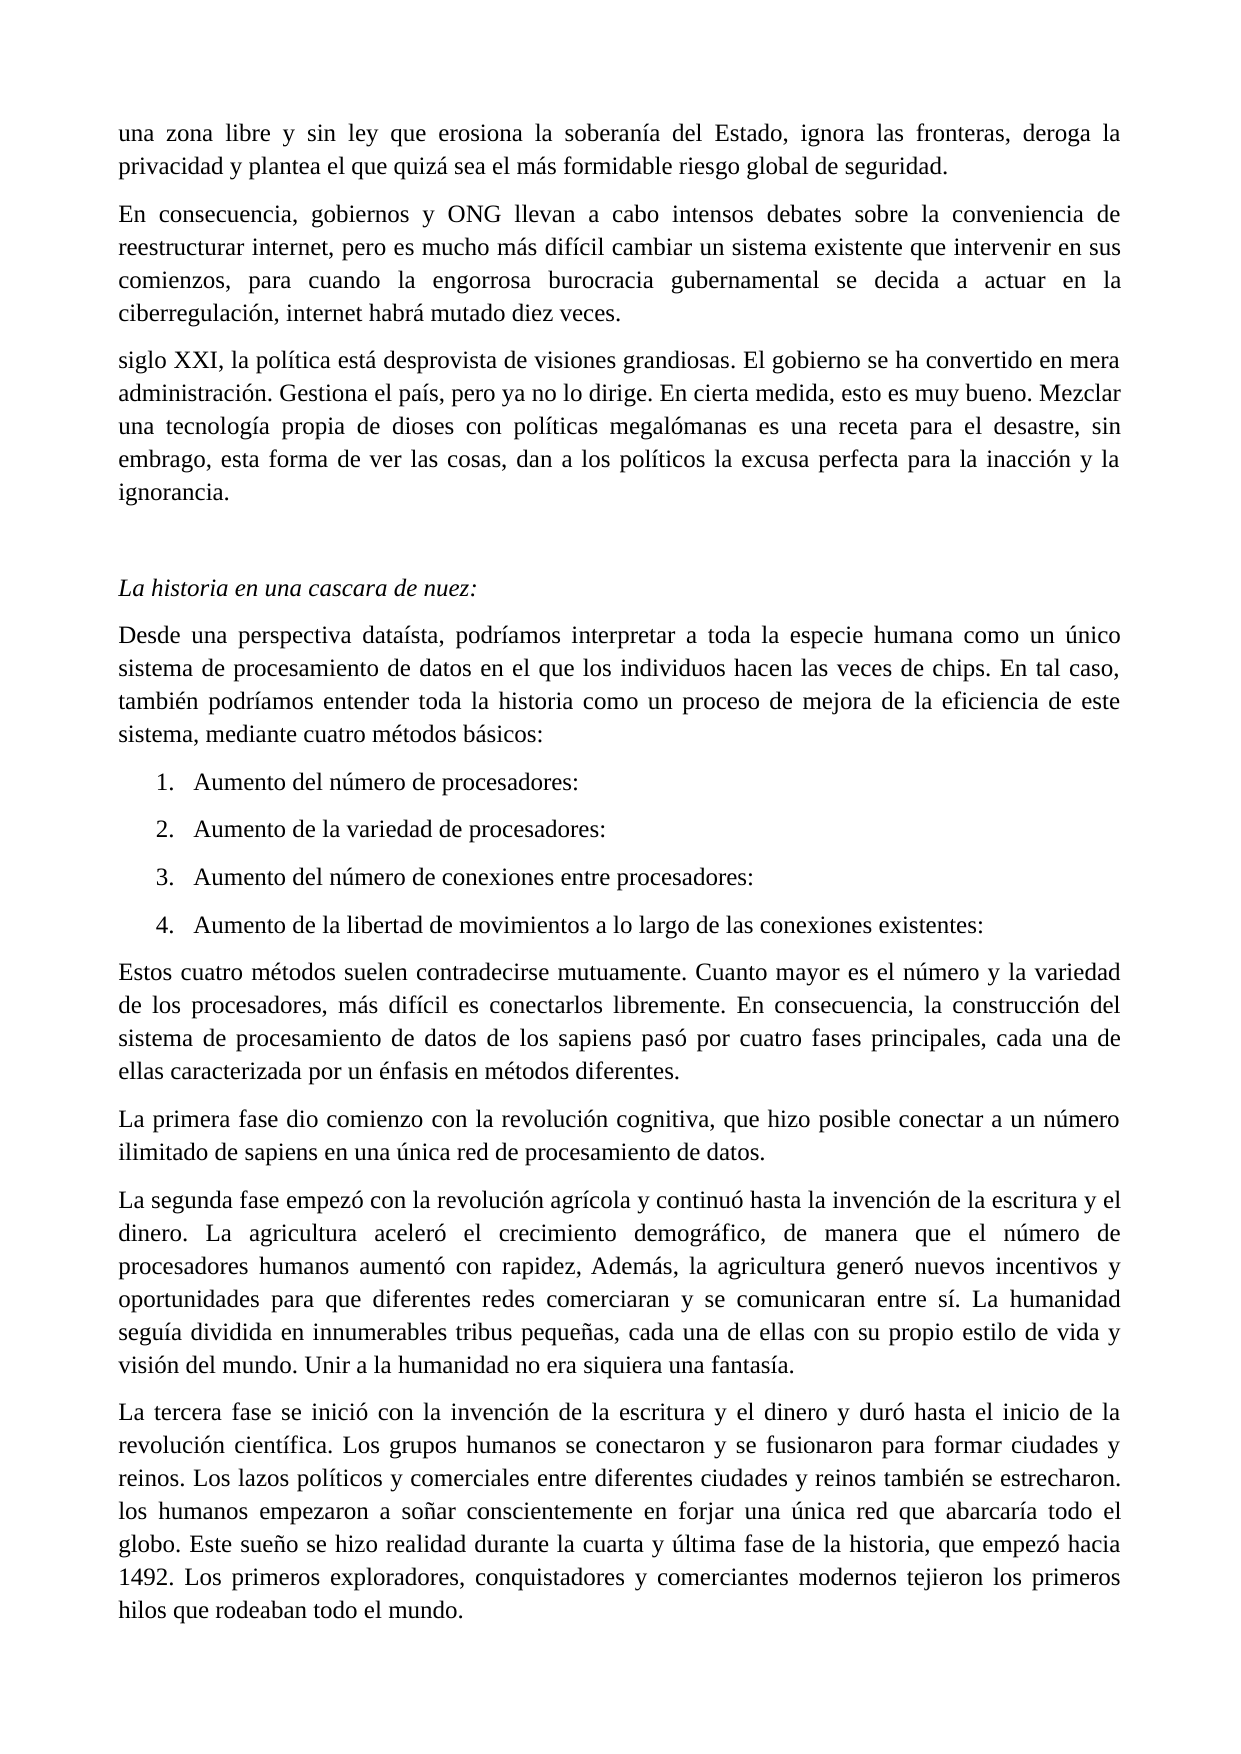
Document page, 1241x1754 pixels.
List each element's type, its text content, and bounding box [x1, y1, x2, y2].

text La primera fase dio comienzo con la revolución cognitiva, que hizo posible conectar a un número ilimitado de sapiens en una única red de procesamiento de datos. [118, 1104, 1122, 1166]
text La segunda fase empezó con la revolución agrícola y continuó hasta la invención de la escritura y el dinero. La agricultura aceleró el crecimiento demográfico, de manera que el número de procesadores humanos aumentó con rapidez, Además, la agricultura generó nuevos incentivos y oportunidades para que diferentes redes comerciaran y se comunicaran entre sí. La humanidad seguía dividida en innumerables tribus pequeñas, cada una de ellas con su propio estilo de vida y visión del mundo. Unir a la humanidad no era siquiera una fantasía. [118, 1185, 1122, 1378]
text una zona libre y sin ley que erosiona la soberanía del Estado, ignora las fronteras, deroga la privacidad y plantea el que quizá sea el más formidable riesgo global de seguridad. [118, 118, 1122, 180]
text En consecuencia, gobiernos y ONG llevan a cabo intensos debates sobre la conveniencia de reestructurar internet, pero es mucho más difícil cambiar un sistema existente que intervenir en sus comienzos, para cuando la engorrosa burocracia gubernamental se decida a actuar en la ciberregulación, internet habrá mutado diez veces. [118, 199, 1122, 327]
list Aumento de la variedad de procesadores: [156, 814, 1122, 843]
text La tercera fase se inició con la invención de la escritura y el dinero y duró hasta el inicio de la revolución científica. Los grupos humanos se conectaron y se fusionaron para formar ciudades y reinos. Los lazos políticos y comerciales entre diferentes ciudades y reinos también se estrecharon. los humanos empezaron a soñar conscientemente en forjar una única red que abarcaría todo el globo. Este sueño se hizo realidad durante la cuarta y última fase de la historia, que empezó hacia 1492. Los primeros exploradores, conquistadores y comerciantes modernos tejieron los primeros hilos que rodeaban todo el mundo. [118, 1397, 1122, 1624]
text Estos cuatro métodos suelen contradecirse mutuamente. Cuanto mayor es el número y la variedad de los procesadores, más difícil es conectarlos libremente. En consecuencia, la construcción del sistema de procesamiento de datos de los sapiens pasó por cuatro fases principales, cada una de ellas caracterizada por un énfasis en métodos diferentes. [118, 957, 1122, 1085]
text La historia en una cascara de nuez: [118, 573, 1122, 601]
text Desde una perspectiva dataísta, podríamos interpretar a toda la especie humana como un único sistema de procesamiento de datos en el que los individuos hacen las veces de chips. En tal caso, también podríamos entender toda la historia como un proceso de mejora de la eficiencia de este sistema, mediante cuatro métodos básicos: [118, 620, 1122, 748]
list Aumento del número de procesadores: [156, 767, 1122, 796]
list Aumento del número de conexiones entre procesadores: [156, 862, 1122, 891]
list Aumento de la libertad de movimientos a lo largo de las conexiones existentes: [156, 910, 1122, 938]
text siglo XXI, la política está desprovista de visiones grandiosas. El gobierno se ha convertido en mera administración. Gestiona el país, pero ya no lo dirige. En cierta medida, esto es muy bueno. Mezclar una tecnología propia de dioses con políticas megalómanas es una receta para el desastre, sin embrago, esta forma de ver las cosas, dan a los políticos la excusa perfecta para la inacción y la ignorancia. [118, 345, 1122, 506]
